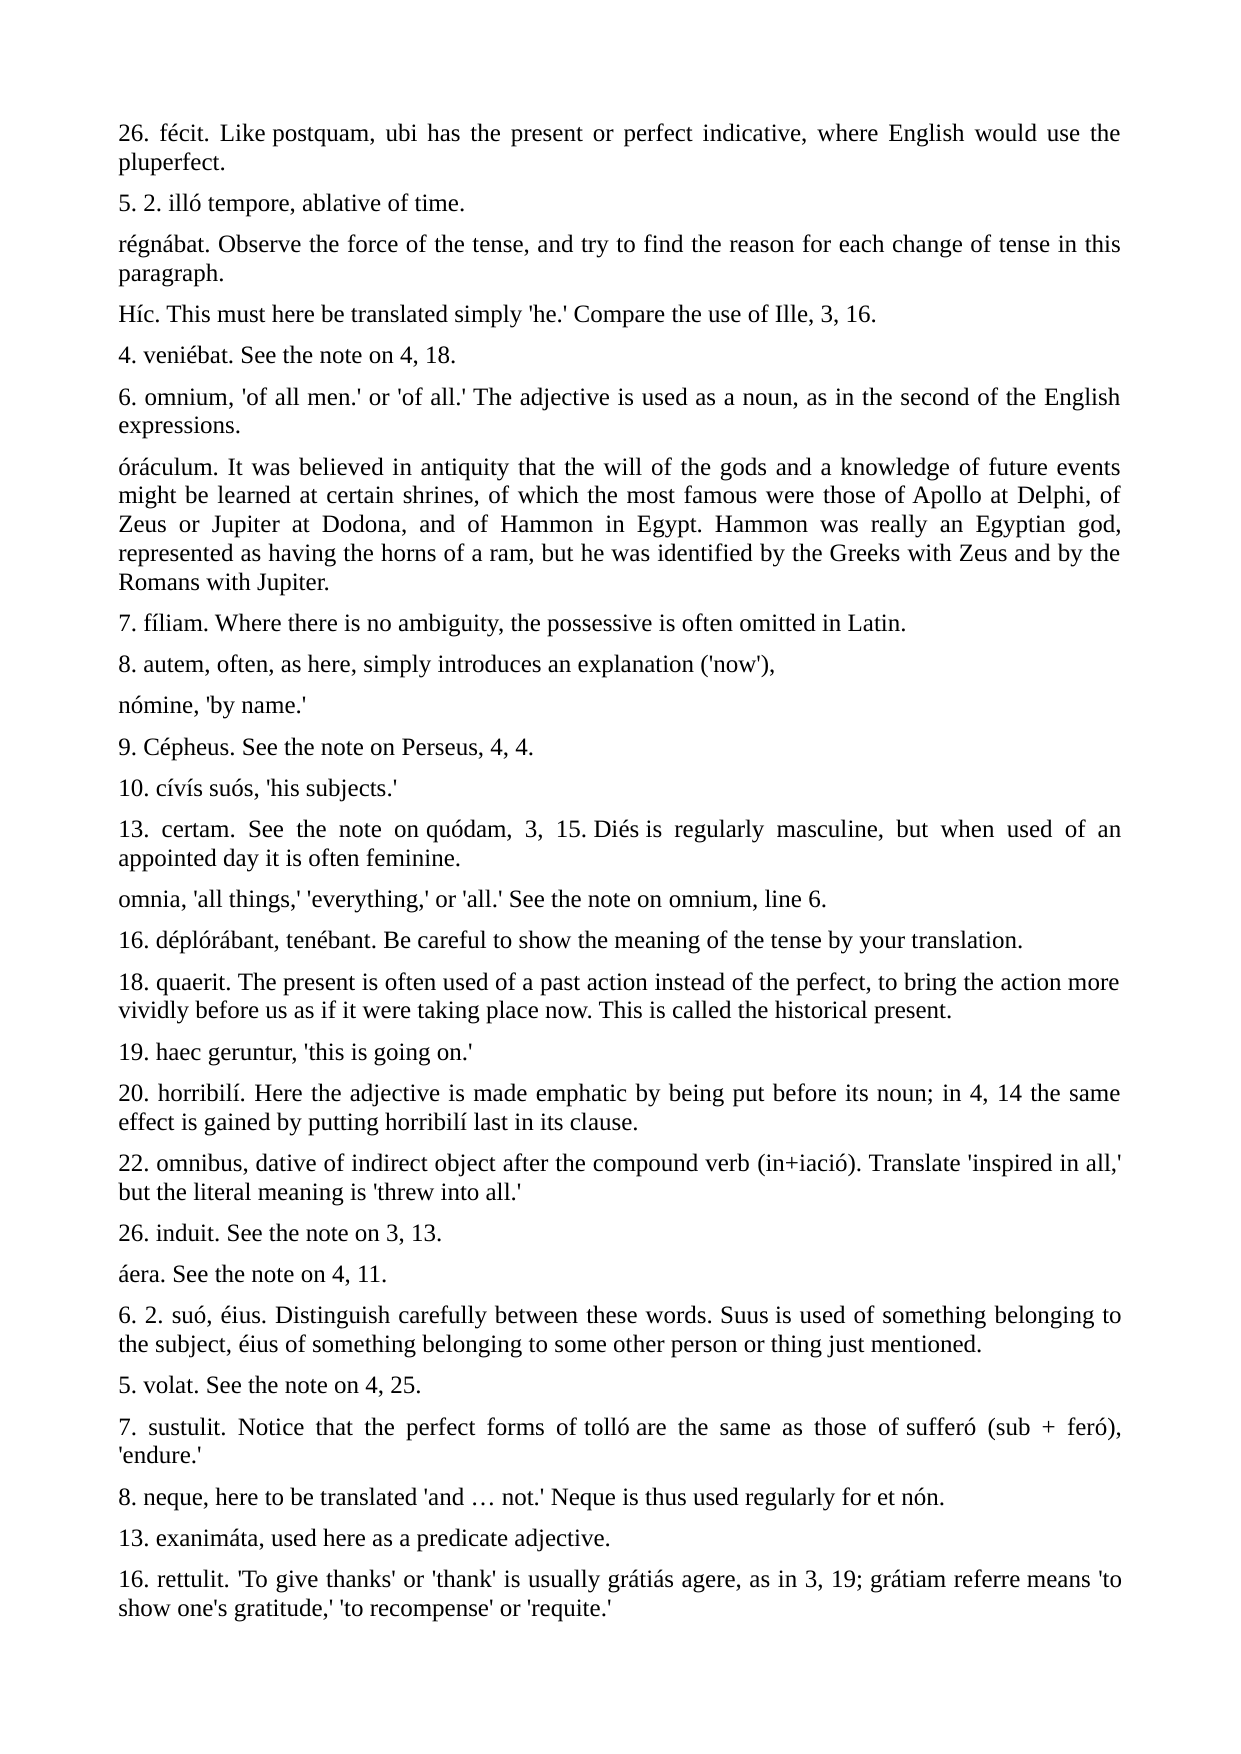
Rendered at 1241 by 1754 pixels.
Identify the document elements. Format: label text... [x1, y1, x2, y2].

text 4. veniébat. See the note on 4, 18. [118, 341, 1122, 369]
text 13. exanimáta, used here as a predicate adjective. [118, 1523, 1122, 1552]
text 10. cívís suós, 'his subjects.' [118, 773, 1122, 802]
text 16. déplórábant, tenébant. Be careful to show the meaning of the tense by your translation. [118, 926, 1122, 954]
text 5. volat. See the note on 4, 25. [118, 1371, 1122, 1399]
text 9. Cépheus. See the note on Perseus, 4, 4. [118, 732, 1122, 761]
text nómine, 'by name.' [118, 691, 1122, 719]
text Híc. This must here be translated simply 'he.' Compare the use of Ille, 3, 16. [118, 299, 1122, 328]
text 18. quaerit. The present is often used of a past action instead of the perfect, to bring the action more vividly before us as if it were taking place now. This is called the historical present. [118, 967, 1122, 1024]
text régnábat. Observe the force of the tense, and try to find the reason for each change of tense in this paragraph. [118, 229, 1122, 287]
text 26. induit. See the note on 3, 13. [118, 1218, 1122, 1247]
text 7. fíliam. Where there is no ambiguity, the possessive is often omitted in Latin. [118, 608, 1122, 637]
text 22. omnibus, dative of indirect object after the compound verb (in+iació). Translate 'inspired in all,' but the literal meaning is 'threw into all.' [118, 1148, 1122, 1206]
text 13. certam. See the note on quódam, 3, 15. Diés is regularly masculine, but when used of an appointed day it is often feminine. [118, 814, 1122, 872]
text 8. autem, often, as here, simply introduces an explanation ('now'), [118, 649, 1122, 678]
text óráculum. It was believed in antiquity that the will of the gods and a knowledge of future events might be learned at certain shrines, of which the most famous were those of Apollo at Delphi, of Zeus or Jupiter at Dodona, and of Hammon in Egypt. Hammon was really an Egyptian god, represented as having the horns of a ram, but he was identified by the Greeks with Zeus and by the Romans with Jupiter. [118, 452, 1122, 596]
text 5. 2. illó tempore, ablative of time. [118, 188, 1122, 217]
text 16. rettulit. 'To give thanks' or 'thank' is usually grátiás agere, as in 3, 19; grátiam referre means 'to show one's gratitude,' 'to recompense' or 'requite.' [118, 1564, 1122, 1622]
text 6. omnium, 'of all men.' or 'of all.' The adjective is used as a noun, as in the second of the English expressions. [118, 382, 1122, 439]
text 26. fécit. Like postquam, ubi has the present or perfect indicative, where English would use the pluperfect. [118, 118, 1122, 176]
text 20. horribilí. Here the adjective is made emphatic by being put before its noun; in 4, 14 the same effect is gained by putting horribilí last in its clause. [118, 1078, 1122, 1136]
text 19. haec geruntur, 'this is going on.' [118, 1037, 1122, 1066]
text 6. 2. suó, éius. Distinguish carefully between these words. Suus is used of something belonging to the subject, éius of something belonging to some other person or thing just mentioned. [118, 1301, 1122, 1358]
text omnia, 'all things,' 'everything,' or 'all.' See the note on omnium, line 6. [118, 884, 1122, 913]
text áera. See the note on 4, 11. [118, 1259, 1122, 1288]
text 8. neque, here to be translated 'and … not.' Neque is thus used regularly for et nón. [118, 1482, 1122, 1511]
text 7. sustulit. Notice that the perfect forms of tolló are the same as those of sufferó (sub + feró), 'endure.' [118, 1412, 1122, 1469]
